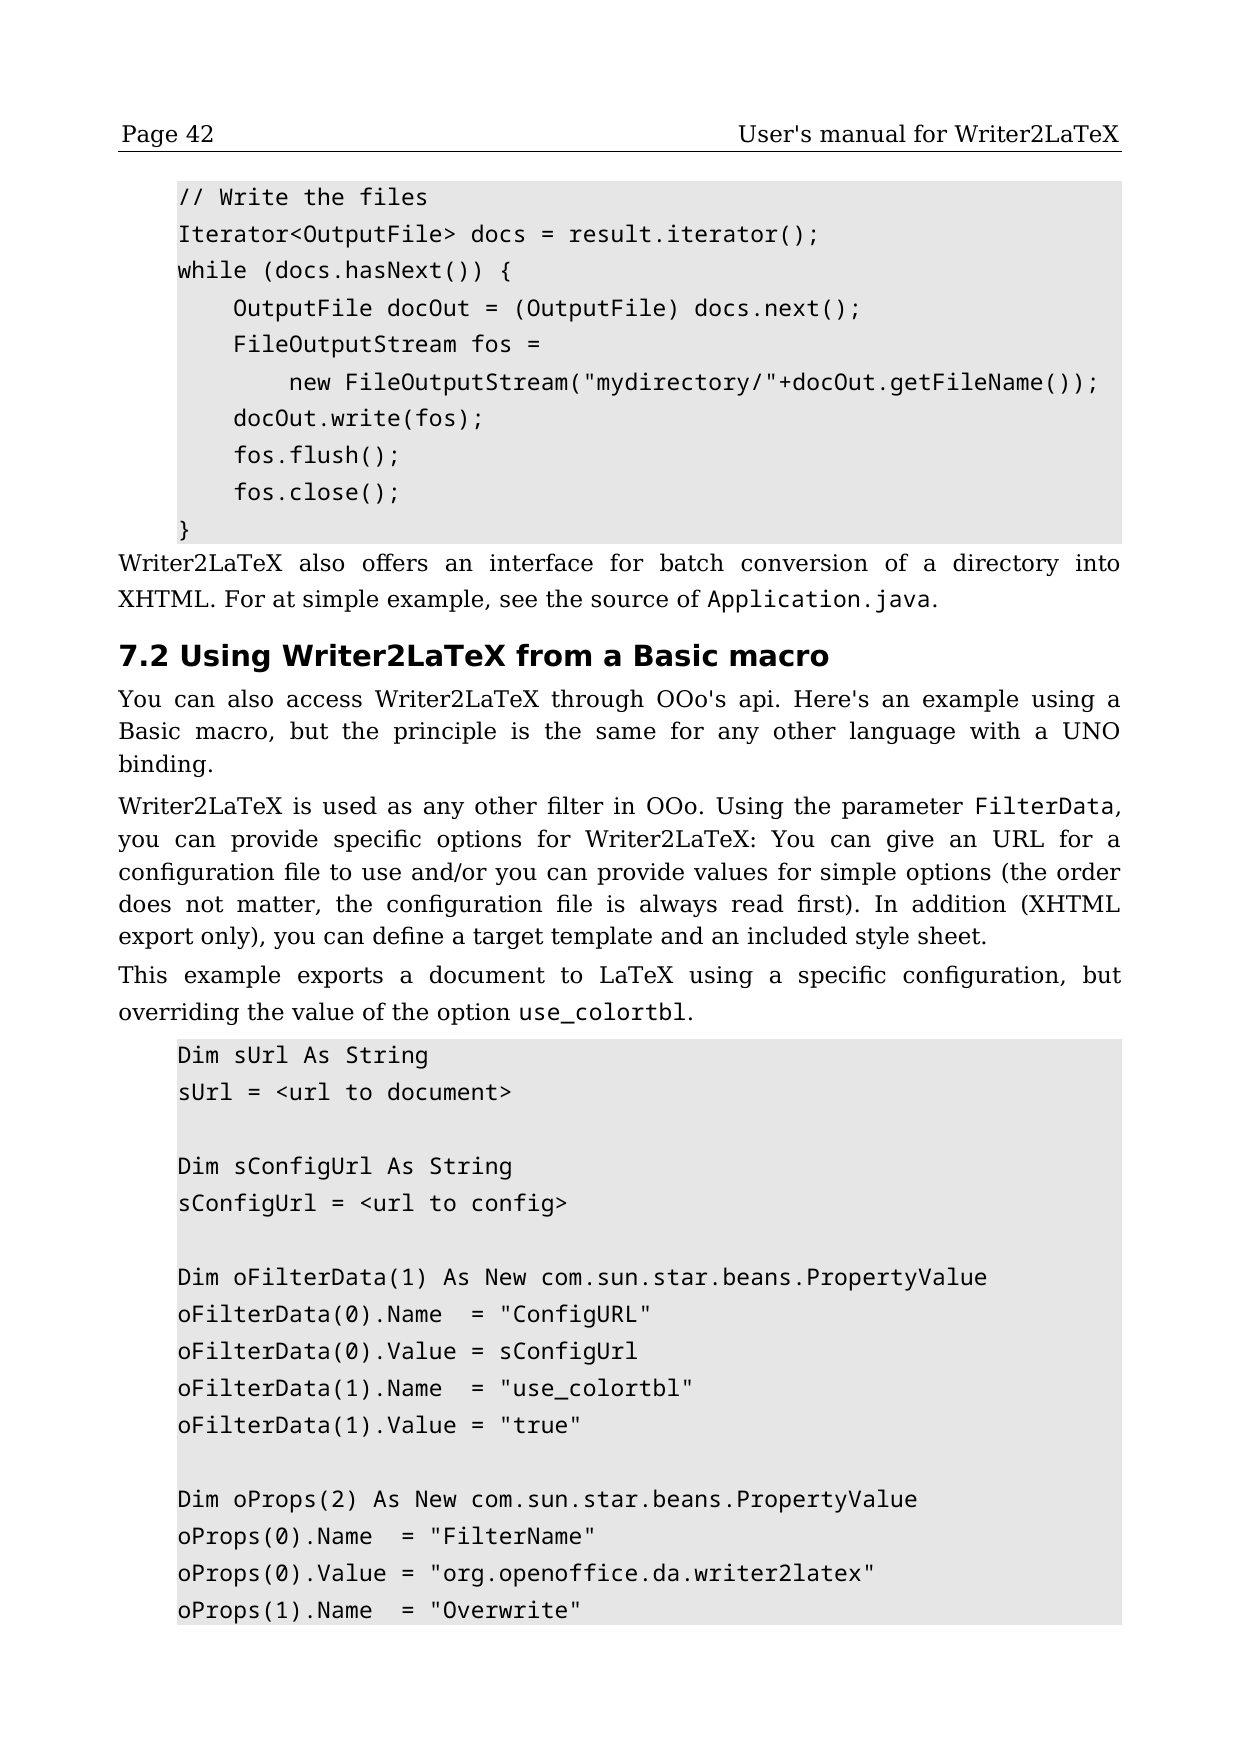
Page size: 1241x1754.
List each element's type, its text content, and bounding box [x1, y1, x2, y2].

text sUrl = <url to document> [177, 1076, 1122, 1107]
text oFilterData(1).Value = "true" [177, 1409, 1122, 1440]
text docOut.write(fos); [177, 402, 1122, 433]
text sConfigUrl = <url to config> [177, 1187, 1122, 1218]
text new FileOutputStream("mydirectory/"+docOut.getFileName()); [177, 365, 1122, 396]
text } [177, 513, 1122, 544]
text Dim oFilterData(1) As New com.sun.star.beans.PropertyValue [177, 1261, 1122, 1292]
text Writer2LaTeX also offers an interface for batch conversion of a directory into XHTML. For at simple example, see the source of Application.java. [118, 550, 1122, 614]
text oProps(1).Name = "Overwrite" [177, 1594, 1122, 1625]
text fos.flush(); [177, 439, 1122, 470]
text Iterator<OutputFile> docs = result.iterator(); [177, 217, 1122, 248]
text fos.close(); [177, 476, 1122, 507]
text // Write the files [177, 181, 1122, 212]
text oFilterData(0).Value = sConfigUrl [177, 1335, 1122, 1366]
text Dim sUrl As String [177, 1039, 1122, 1070]
text oProps(0).Value = "org.openoffice.da.writer2latex" [177, 1557, 1122, 1588]
text OutputFile docOut = (OutputFile) docs.next(); [177, 291, 1122, 322]
text You can also access Writer2LaTeX through OOo's api. Here's an example using a Basic macro, but the principle is the same for any other language with a UNO binding. [118, 686, 1122, 777]
text oProps(0).Name = "FilterName" [177, 1520, 1122, 1551]
text Dim oProps(2) As New com.sun.star.beans.PropertyValue [177, 1483, 1122, 1514]
text while (docs.hasNext()) { [177, 254, 1122, 286]
text oFilterData(0).Name = "ConfigURL" [177, 1298, 1122, 1329]
text oFilterData(1).Name = "use_colortbl" [177, 1372, 1122, 1403]
text Dim sConfigUrl As String [177, 1150, 1122, 1181]
text Writer2LaTeX is used as any other filter in OOo. Using the parameter FilterData, you can provide specific options for Writer2LaTeX: You can give an URL for a configuration file to use and/or you can provide values for simple options (the order does not matter, the configuration file is always read first). In addition (XHTML export only), you can define a target template and an included style sheet. [118, 790, 1122, 950]
text FileOutputStream fos = [177, 328, 1122, 359]
subtitle Using Writer2LaTeX from a Basic macro [118, 639, 1122, 673]
text This example exports a document to LaTeX using a specific configuration, but overriding the value of the option use_colortbl. [118, 962, 1122, 1027]
